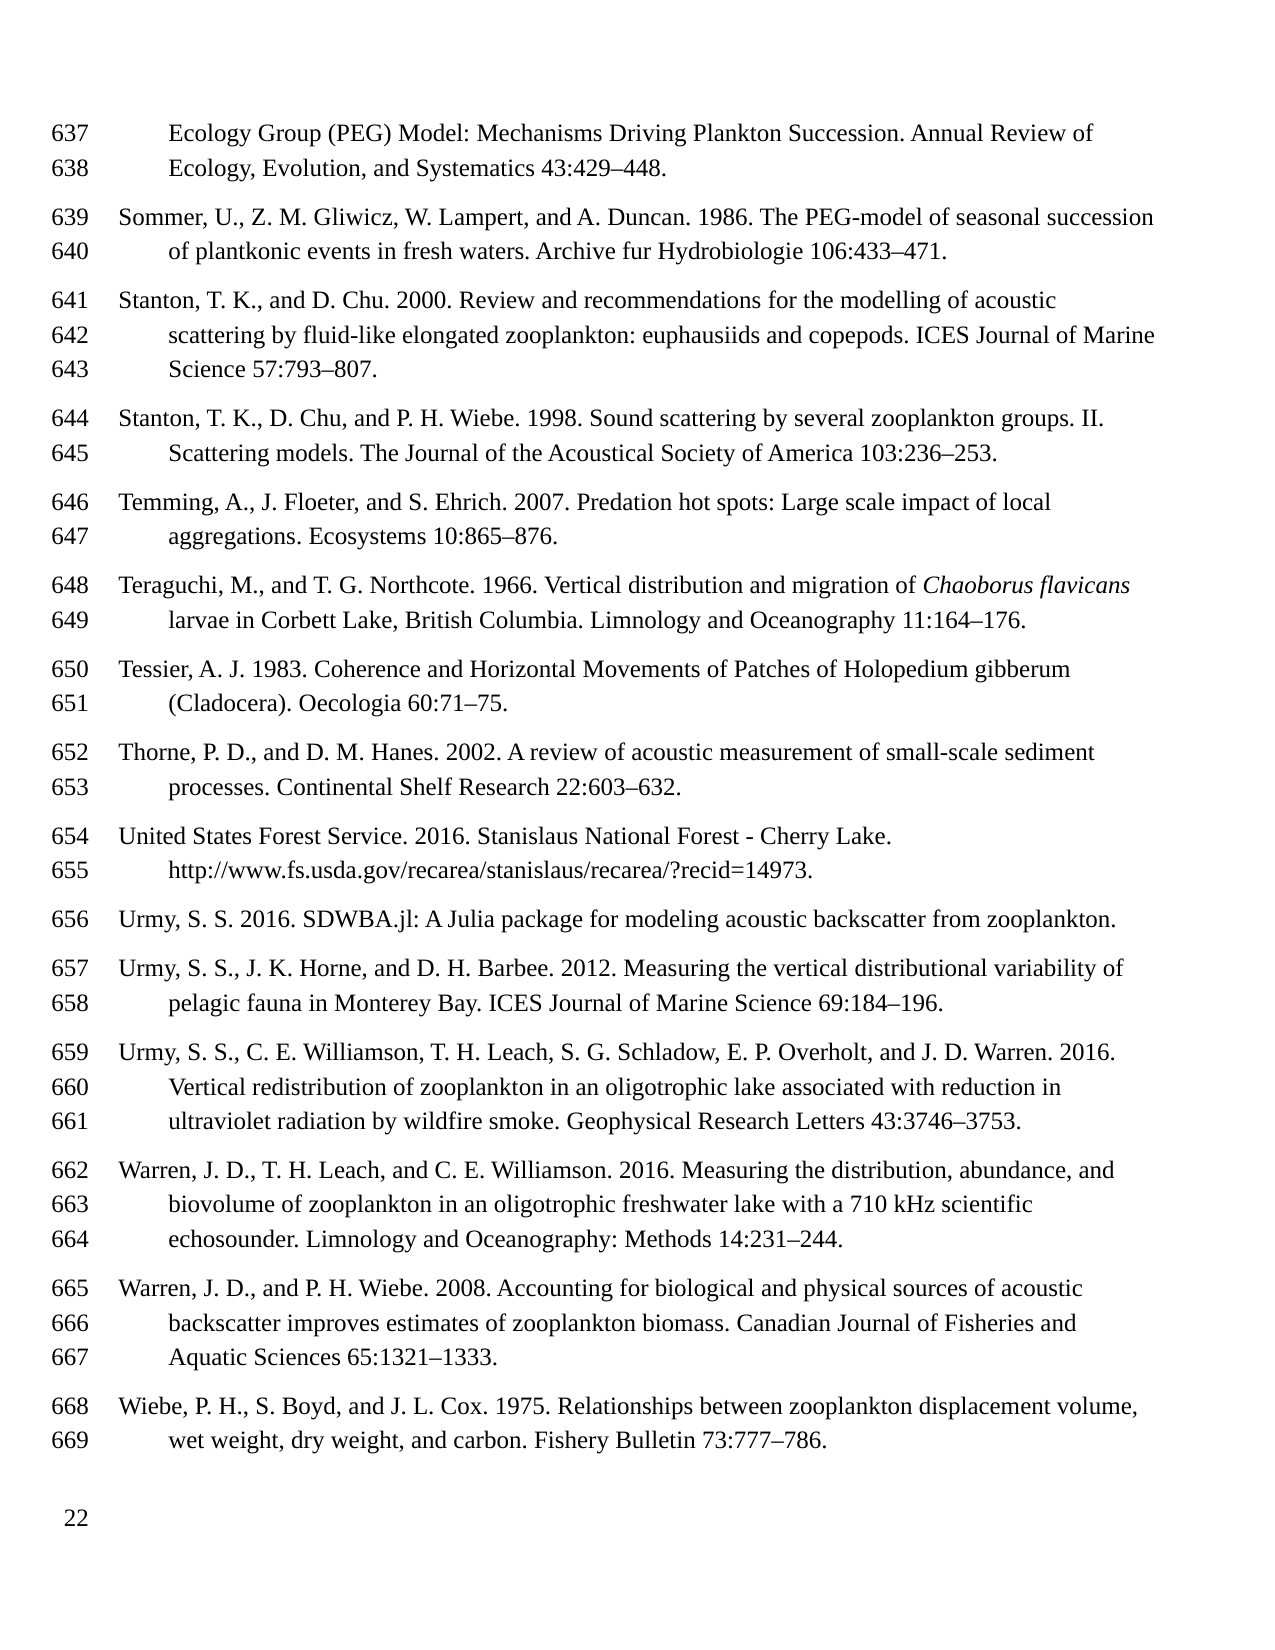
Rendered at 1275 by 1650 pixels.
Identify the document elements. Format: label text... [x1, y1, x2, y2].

text Stanton, T. K., D. Chu, and P. H. Wiebe. 1998. Sound scattering by several zooplankton groups. II. Scattering models. The Journal of the Acoustical Society of America 103:236–253. [118, 403, 1157, 466]
text Ecology Group (PEG) Model: Mechanisms Driving Plankton Succession. Annual Review of Ecology, Evolution, and Systematics 43:429–448. [118, 118, 1157, 181]
text Warren, J. D., and P. H. Wiebe. 2008. Accounting for biological and physical sources of acoustic backscatter improves estimates of zooplankton biomass. Canadian Journal of Fisheries and Aquatic Sciences 65:1321–1333. [118, 1273, 1157, 1371]
text Thorne, P. D., and D. M. Hanes. 2002. A review of acoustic measurement of small-scale sediment processes. Continental Shelf Research 22:603–632. [118, 737, 1157, 801]
text Urmy, S. S., J. K. Horne, and D. H. Barbee. 2012. Measuring the vertical distributional variability of pelagic fauna in Monterey Bay. ICES Journal of Marine Science 69:184–196. [118, 953, 1157, 1017]
text Tessier, A. J. 1983. Coherence and Horizontal Movements of Patches of Holopedium gibberum (Cladocera). Oecologia 60:71–75. [118, 654, 1157, 717]
text Temming, A., J. Floeter, and S. Ehrich. 2007. Predation hot spots: Large scale impact of local aggregations. Ecosystems 10:865–876. [118, 487, 1157, 550]
text Stanton, T. K., and D. Chu. 2000. Review and recommendations for the modelling of acoustic scattering by fluid-like elongated zooplankton: euphausiids and copepods. ICES Journal of Marine Science 57:793–807. [118, 285, 1157, 383]
text Teraguchi, M., and T. G. Northcote. 1966. Vertical distribution and migration of Chaoborus flavicans larvae in Corbett Lake, British Columbia. Limnology and Oceanography 11:164–176. [118, 570, 1157, 633]
text United States Forest Service. 2016. Stanislaus National Forest - Cherry Lake. http://www.fs.usda.gov/recarea/stanislaus/recarea/?recid=14973. [118, 821, 1157, 884]
text Urmy, S. S. 2016. SDWBA.jl: A Julia package for modeling acoustic backscatter from zooplankton. [118, 904, 1157, 933]
text Wiebe, P. H., S. Boyd, and J. L. Cox. 1975. Relationships between zooplankton displacement volume, wet weight, dry weight, and carbon. Fishery Bulletin 73:777–786. [118, 1391, 1157, 1454]
text Sommer, U., Z. M. Gliwicz, W. Lampert, and A. Duncan. 1986. The PEG-model of seasonal succession of plantkonic events in fresh waters. Archive fur Hydrobiologie 106:433–471. [118, 202, 1157, 265]
text Urmy, S. S., C. E. Williamson, T. H. Leach, S. G. Schladow, E. P. Overholt, and J. D. Warren. 2016. Vertical redistribution of zooplankton in an oligotrophic lake associated with reduction in ultraviolet radiation by wildfire smoke. Geophysical Research Letters 43:3746–3753. [118, 1037, 1157, 1135]
text Warren, J. D., T. H. Leach, and C. E. Williamson. 2016. Measuring the distribution, abundance, and biovolume of zooplankton in an oligotrophic freshwater lake with a 710 kHz scientific echosounder. Limnology and Oceanography: Methods 14:231–244. [118, 1155, 1157, 1253]
